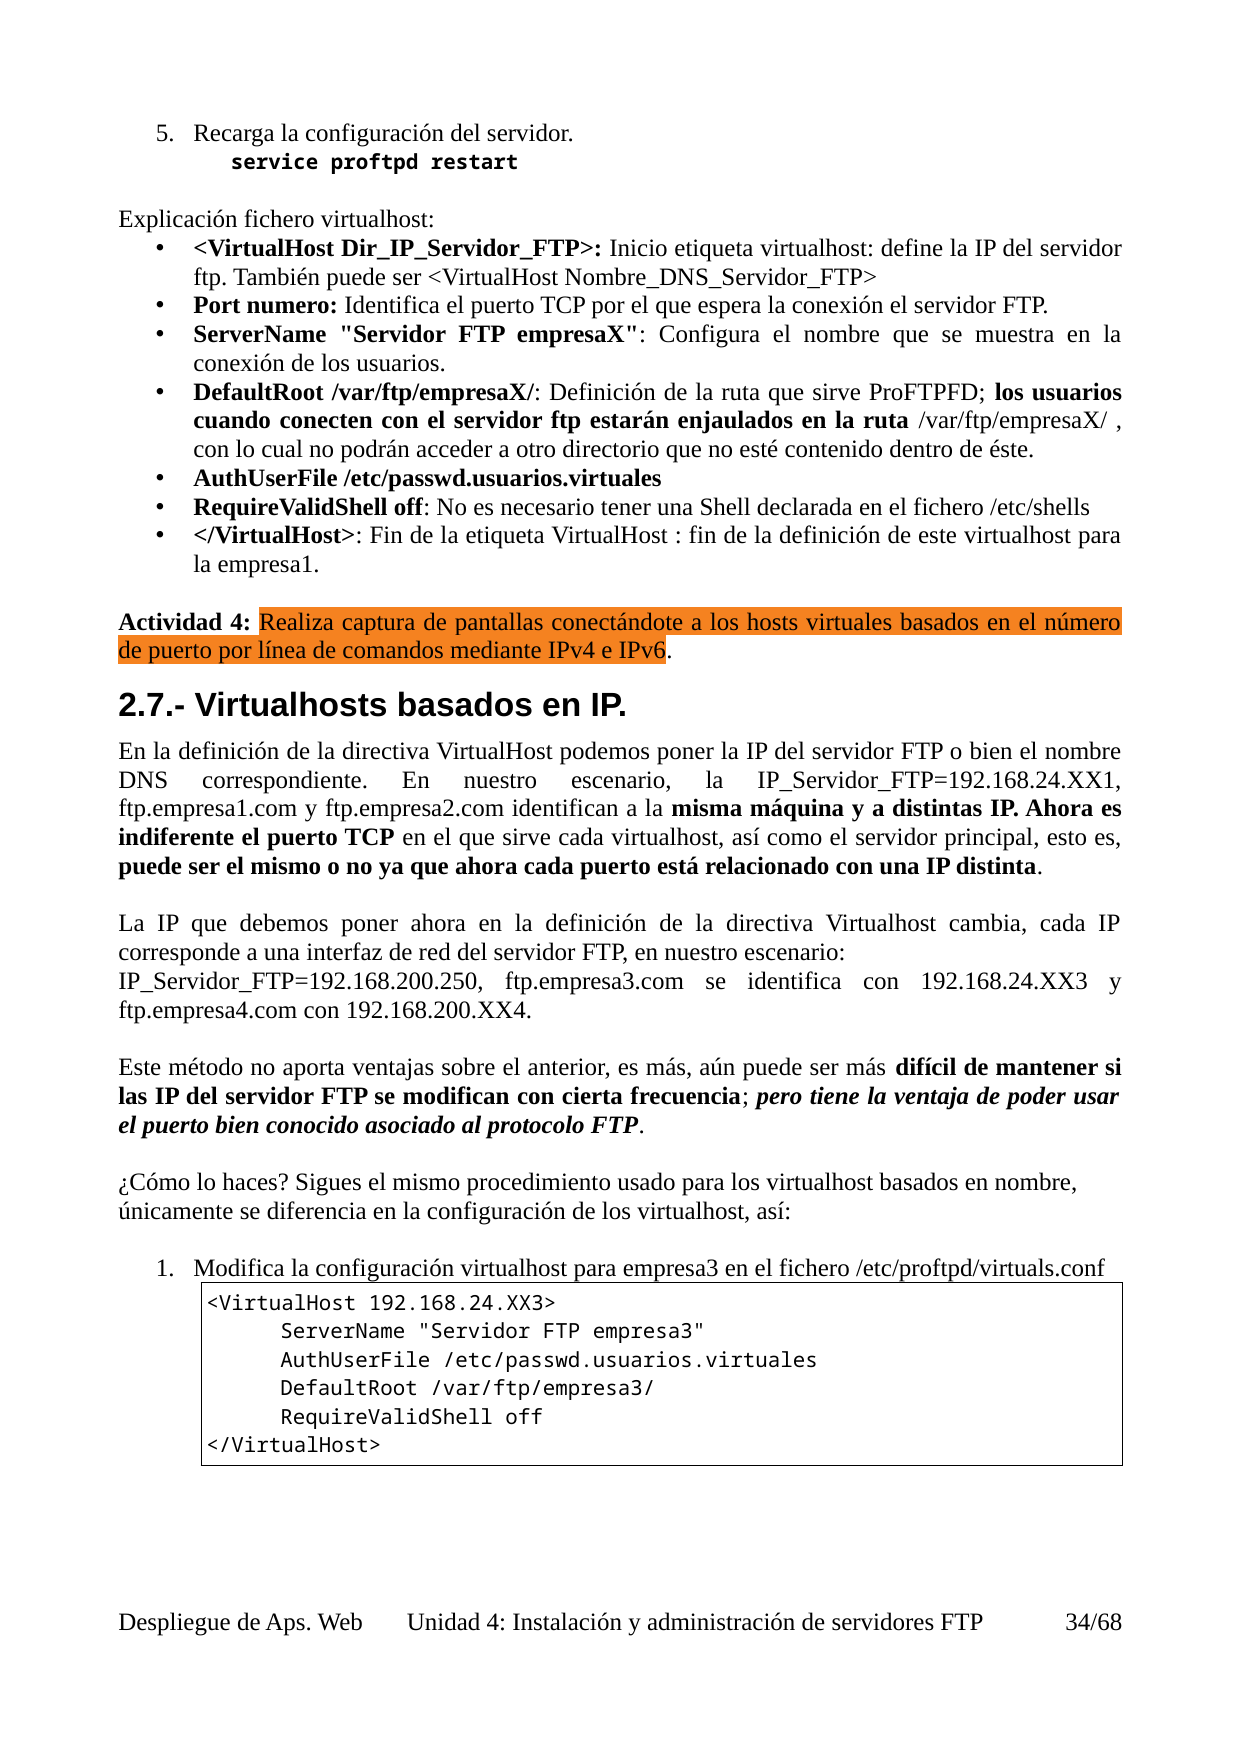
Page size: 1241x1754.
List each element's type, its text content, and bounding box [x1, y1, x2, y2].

text Explicación fichero virtualhost: [118, 204, 1122, 233]
list ServerName "Servidor FTP empresaX": Configura el nombre que se muestra en la conexión de los usuarios. [156, 319, 1122, 377]
table_header <VirtualHost 192.168.24.XX3> ServerName "Servidor FTP empresa3" AuthUserFile /etc/passwd.usuarios.virtuales DefaultRoot /var/ftp/empresa3/ RequireValidShell off </VirtualHost> [202, 1283, 1122, 1464]
text La IP que debemos poner ahora en la definición de la directiva Virtualhost cambia, cada IP corresponde a una interfaz de red del servidor FTP, en nuestro escenario: [118, 908, 1122, 966]
list Recarga la configuración del servidor. [156, 118, 1122, 147]
text Este método no aporta ventajas sobre el anterior, es más, aún puede ser más difícil de mantener si las IP del servidor FTP se modifican con cierta frecuencia; pero tiene la ventaja de poder usar el puerto bien conocido asociado al protocolo FTP. [118, 1052, 1122, 1138]
text IP_Servidor_FTP=192.168.200.250, ftp.empresa3.com se identifica con 192.168.24.XX3 y ftp.empresa4.com con 192.168.200.XX4. [118, 966, 1122, 1023]
text únicamente se diferencia en la configuración de los virtualhost, así: [118, 1196, 1122, 1225]
text ¿Cómo lo haces? Sigues el mismo procedimiento usado para los virtualhost basados en nombre, [118, 1167, 1122, 1196]
list DefaultRoot /var/ftp/empresaX/: Definición de la ruta que sirve ProFTPFD; los usuarios cuando conecten con el servidor ftp estarán enjaulados en la ruta /var/ftp/empresaX/ , con lo cual no podrán acceder a otro directorio que no esté contenido dentro de éste. [156, 377, 1122, 463]
list AuthUserFile /etc/passwd.usuarios.virtuales [156, 463, 1122, 492]
list service proftpd restart [193, 147, 1122, 175]
subtitle 2.7.- Virtualhosts basados en IP. [118, 685, 1122, 723]
list RequireValidShell off: No es necesario tener una Shell declarada en el fichero /etc/shells [156, 492, 1122, 520]
list Port numero: Identifica el puerto TCP por el que espera la conexión el servidor FTP. [156, 290, 1122, 319]
list </VirtualHost>: Fin de la etiqueta VirtualHost : fin de la definición de este virtualhost para la empresa1. [156, 520, 1122, 578]
list Modifica la configuración virtualhost para empresa3 en el fichero /etc/proftpd/virtuals.conf [156, 1253, 1122, 1282]
list <VirtualHost Dir_IP_Servidor_FTP>: Inicio etiqueta virtualhost: define la IP del servidor ftp. También puede ser <VirtualHost Nombre_DNS_Servidor_FTP> [156, 233, 1122, 290]
text Actividad 4: Realiza captura de pantallas conectándote a los hosts virtuales basados en el número de puerto por línea de comandos mediante IPv4 e IPv6. [118, 607, 1122, 664]
text En la definición de la directiva VirtualHost podemos poner la IP del servidor FTP o bien el nombre DNS correspondiente. En nuestro escenario, la IP_Servidor_FTP=192.168.24.XX1, ftp.empresa1.com y ftp.empresa2.com identifican a la misma máquina y a distintas IP. Ahora es indiferente el puerto TCP en el que sirve cada virtualhost, así como el servidor principal, esto es, puede ser el mismo o no ya que ahora cada puerto está relacionado con una IP distinta. [118, 736, 1122, 880]
